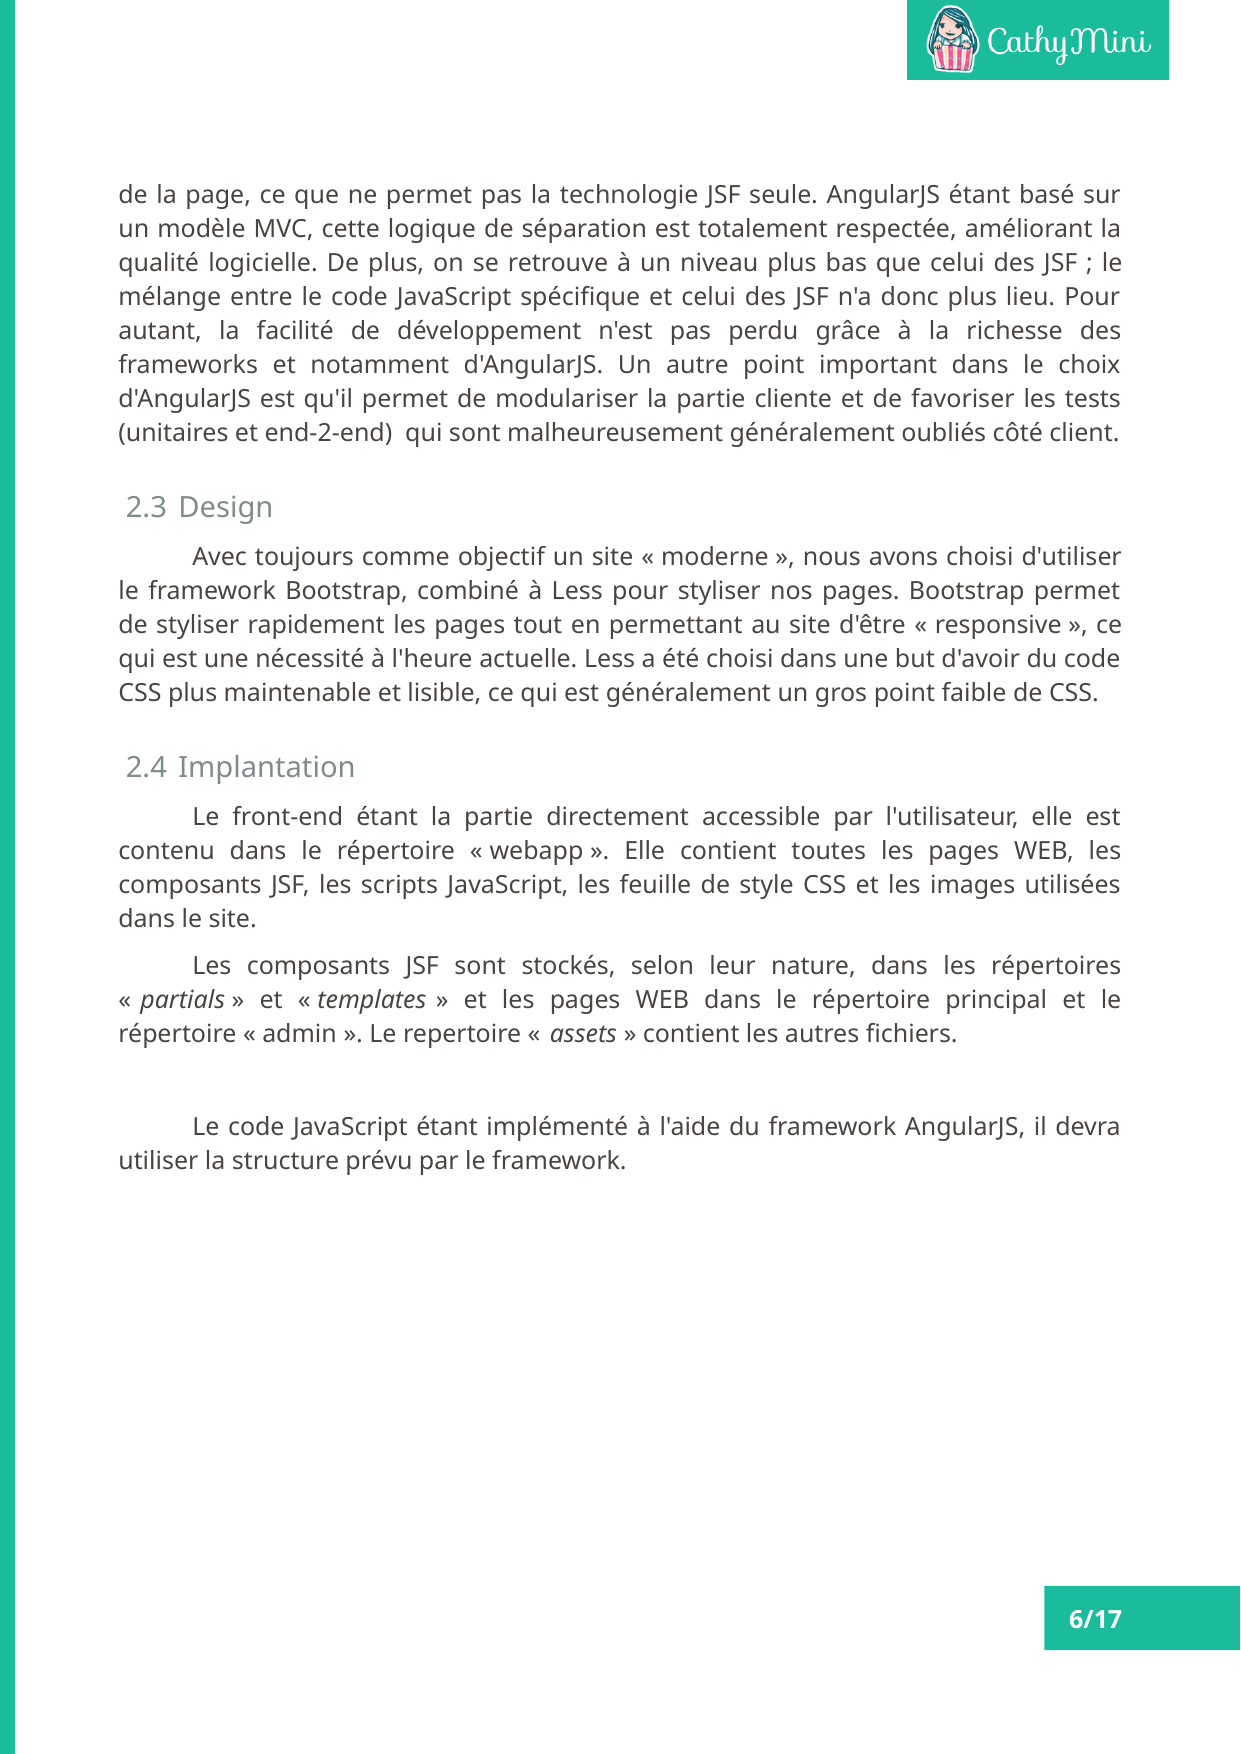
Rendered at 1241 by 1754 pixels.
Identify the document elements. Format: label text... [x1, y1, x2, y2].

text de la page, ce que ne permet pas la technologie JSF seule. AngularJS étant basé sur un modèle MVC, cette logique de séparation est totalement respectée, améliorant la qualité logicielle. De plus, on se retrouve à un niveau plus bas que celui des JSF ; le mélange entre le code JavaScript spécifique et celui des JSF n'a donc plus lieu. Pour autant, la facilité de développement n'est pas perdu grâce à la richesse des frameworks et notamment d'AngularJS. Un autre point important dans le choix d'AngularJS est qu'il permet de modulariser la partie cliente et de favoriser les tests (unitaires et end-2-end) qui sont malheureusement généralement oubliés côté client. [118, 176, 1122, 449]
text Les composants JSF sont stockés, selon leur nature, dans les répertoires « partials » et « templates » et les pages WEB dans le répertoire principal et le répertoire « admin ». Le repertoire « assets » contient les autres fichiers. [118, 947, 1122, 1049]
text Le code JavaScript étant implémenté à l'aide du framework AngularJS, il devra utiliser la structure prévu par le framework. [118, 1108, 1122, 1177]
text Avec toujours comme objectif un site « moderne », nous avons choisi d'utiliser le framework Bootstrap, combiné à Less pour styliser nos pages. Bootstrap permet de styliser rapidement les pages tout en permettant au site d'être « responsive », ce qui est une nécessité à l'heure actuelle. Less a été choisi dans une but d'avoir du code CSS plus maintenable et lisible, ce qui est généralement un gros point faible de CSS. [118, 538, 1122, 709]
subtitle Design [118, 486, 1122, 526]
subtitle Implantation [118, 746, 1122, 786]
text Le front-end étant la partie directement accessible par l'utilisateur, elle est contenu dans le répertoire « webapp ». Elle contient toutes les pages WEB, les composants JSF, les scripts JavaScript, les feuille de style CSS et les images utilisées dans le site. [118, 798, 1122, 935]
